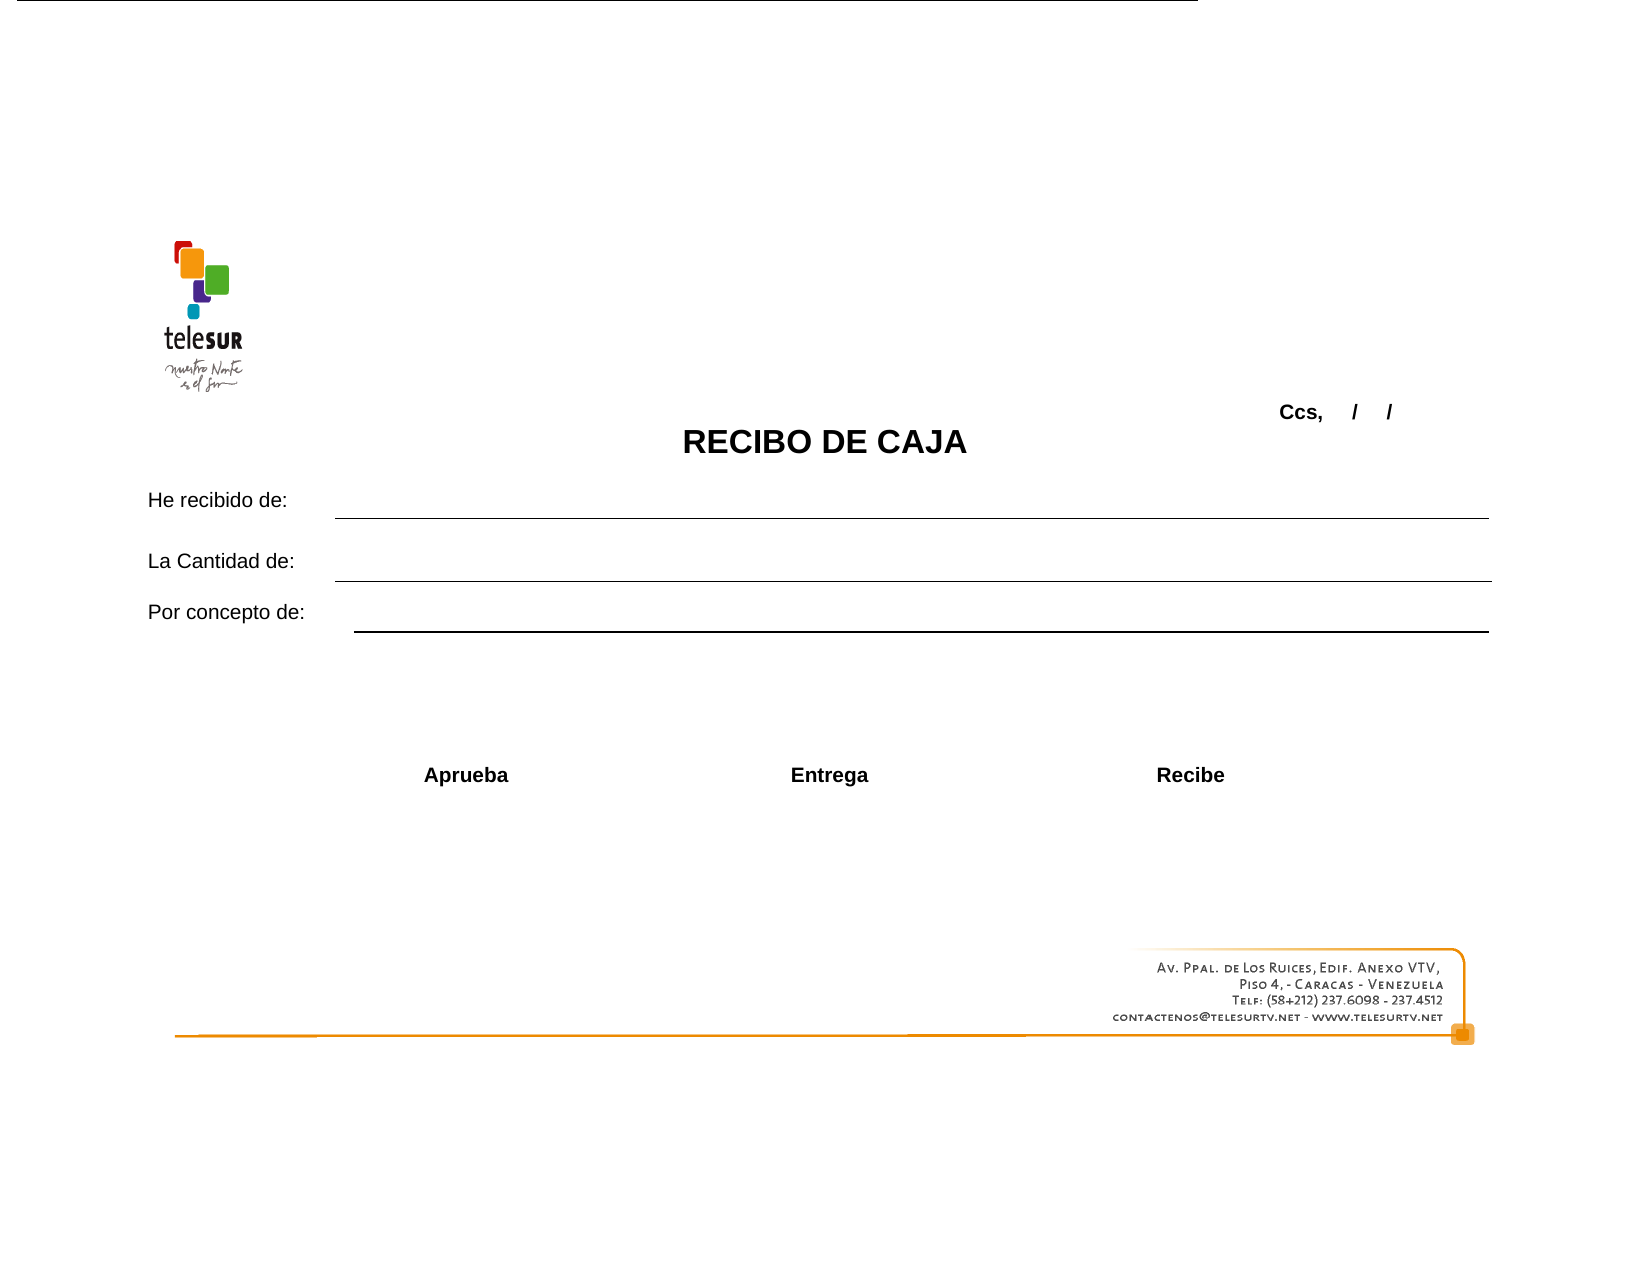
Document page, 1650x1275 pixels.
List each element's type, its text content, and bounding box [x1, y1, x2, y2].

text Ccs, / / [148, 400, 1502, 424]
text Recibo de caja [148, 424, 1502, 461]
text La Cantidad de: [148, 549, 1502, 573]
picture [174, 948, 1476, 1045]
text Aprueba Entrega Recibe [148, 763, 1502, 787]
picture [164, 241, 243, 392]
text Por concepto de: [148, 601, 1502, 624]
text He recibido de: [148, 489, 1502, 512]
